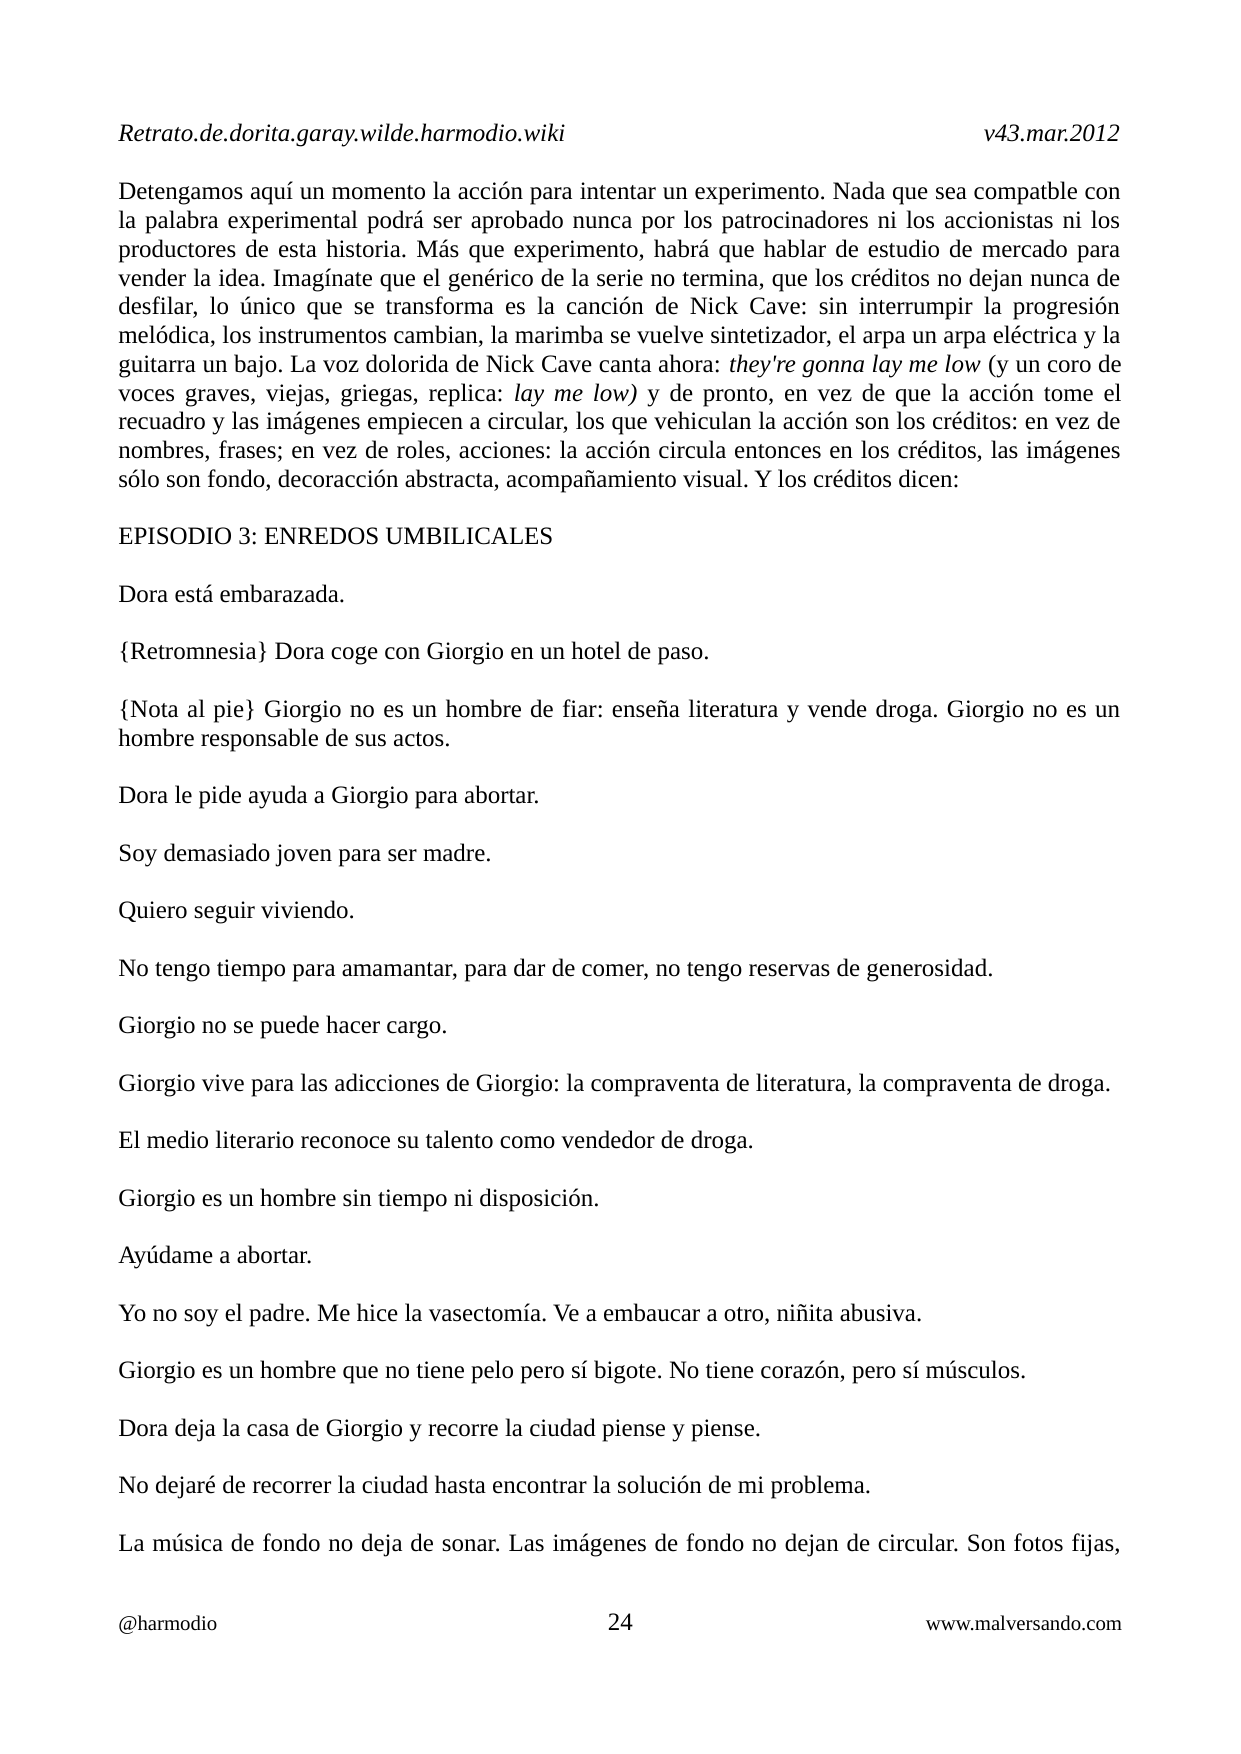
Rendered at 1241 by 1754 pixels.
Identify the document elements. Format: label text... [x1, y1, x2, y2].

text El medio literario reconoce su talento como vendedor de droga. [118, 1125, 1122, 1154]
text {Nota al pie} Giorgio no es un hombre de fiar: enseña literatura y vende droga. Giorgio no es un hombre responsable de sus actos. [118, 694, 1122, 751]
text {Retromnesia} Dora coge con Giorgio en un hotel de paso. [118, 636, 1122, 665]
text Dora está embarazada. [118, 579, 1122, 608]
text Quiero seguir viviendo. [118, 895, 1122, 924]
text No tengo tiempo para amamantar, para dar de comer, no tengo reservas de generosidad. [118, 953, 1122, 981]
text Detengamos aquí un momento la acción para intentar un experimento. Nada que sea compatble con la palabra experimental podrá ser aprobado nunca por los patrocinadores ni los accionistas ni los productores de esta historia. Más que experimento, habrá que hablar de estudio de mercado para vender la idea. Imagínate que el genérico de la serie no termina, que los créditos no dejan nunca de desfilar, lo único que se transforma es la canción de Nick Cave: sin interrumpir la progresión melódica, los instrumentos cambian, la marimba se vuelve sintetizador, el arpa un arpa eléctrica y la guitarra un bajo. La voz dolorida de Nick Cave canta ahora: they're gonna lay me low (y un coro de voces graves, viejas, griegas, replica: lay me low) y de pronto, en vez de que la acción tome el recuadro y las imágenes empiecen a circular, los que vehiculan la acción son los créditos: en vez de nombres, frases; en vez de roles, acciones: la acción circula entonces en los créditos, las imágenes sólo son fondo, decoracción abstracta, acompañamiento visual. Y los créditos dicen: [118, 176, 1122, 493]
text La música de fondo no deja de sonar. Las imágenes de fondo no dejan de circular. Son fotos fijas, [118, 1528, 1122, 1556]
text Giorgio es un hombre sin tiempo ni disposición. [118, 1183, 1122, 1211]
text Giorgio no se puede hacer cargo. [118, 1010, 1122, 1039]
text Giorgio es un hombre que no tiene pelo pero sí bigote. No tiene corazón, pero sí músculos. [118, 1355, 1122, 1384]
text Soy demasiado joven para ser madre. [118, 838, 1122, 866]
text EPISODIO 3: ENREDOS UMBILICALES [118, 521, 1122, 550]
text Ayúdame a abortar. [118, 1240, 1122, 1269]
text Dora deja la casa de Giorgio y recorre la ciudad piense y piense. [118, 1413, 1122, 1441]
text Yo no soy el padre. Me hice la vasectomía. Ve a embaucar a otro, niñita abusiva. [118, 1298, 1122, 1326]
text No dejaré de recorrer la ciudad hasta encontrar la solución de mi problema. [118, 1470, 1122, 1499]
text Giorgio vive para las adicciones de Giorgio: la compraventa de literatura, la compraventa de droga. [118, 1068, 1122, 1096]
text Dora le pide ayuda a Giorgio para abortar. [118, 780, 1122, 809]
